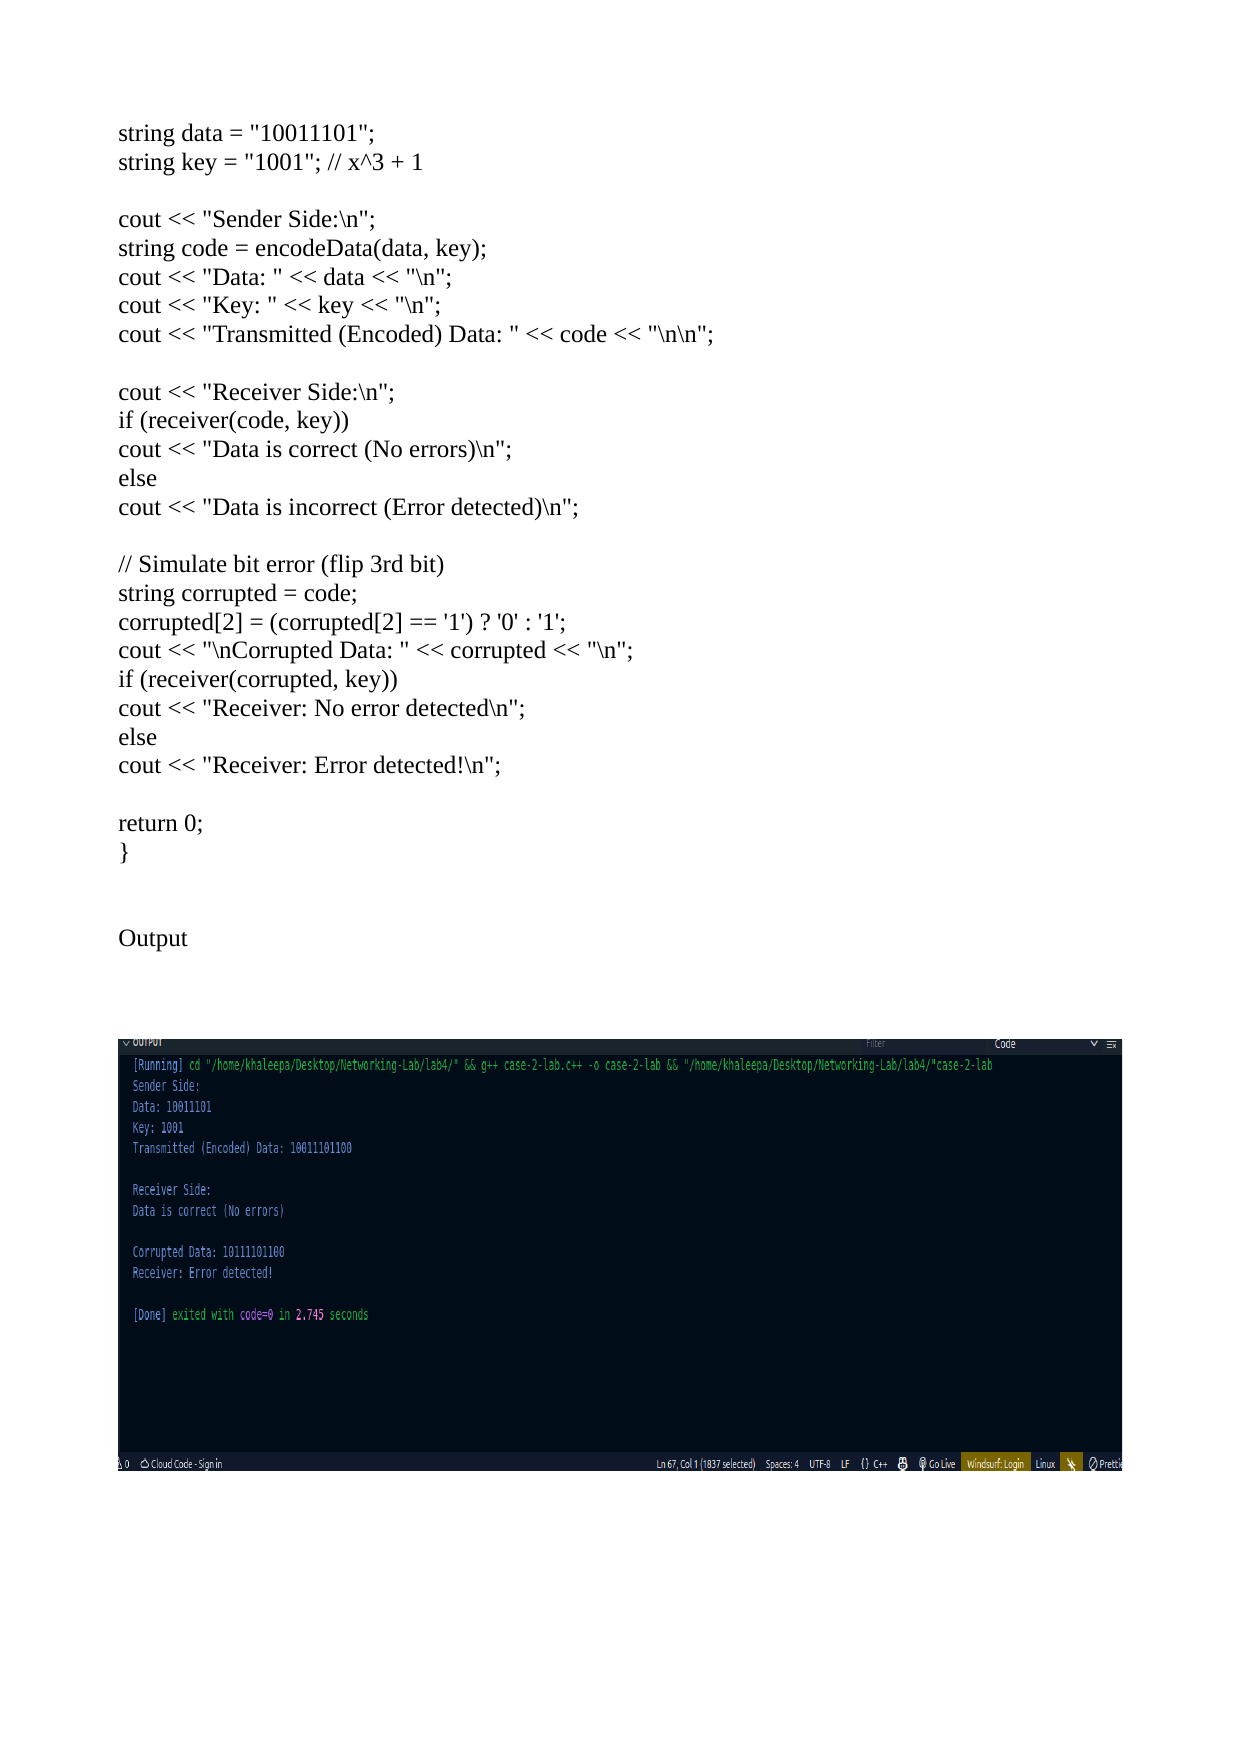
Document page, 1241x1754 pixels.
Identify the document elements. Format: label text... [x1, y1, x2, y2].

text corrupted[2] = (corrupted[2] == '1') ? '0' : '1'; [118, 607, 1122, 636]
text cout << "Data is incorrect (Error detected)\n"; [118, 492, 1122, 521]
text if (receiver(code, key)) [118, 406, 1122, 434]
text cout << "Transmitted (Encoded) Data: " << code << "\n\n"; [118, 319, 1122, 348]
text cout << "Receiver: No error detected\n"; [118, 693, 1122, 722]
text cout << "Key: " << key << "\n"; [118, 291, 1122, 319]
text } [118, 837, 1122, 866]
text cout << "Data is correct (No errors)\n"; [118, 434, 1122, 463]
text string key = "1001"; // x^3 + 1 [118, 147, 1122, 176]
text else [118, 463, 1122, 492]
text else [118, 722, 1122, 751]
text return 0; [118, 808, 1122, 837]
text cout << "Sender Side:\n"; [118, 204, 1122, 233]
text string corrupted = code; [118, 578, 1122, 607]
text cout << "Receiver: Error detected!\n"; [118, 751, 1122, 779]
text Output [118, 923, 1122, 1009]
text if (receiver(corrupted, key)) [118, 664, 1122, 693]
text cout << "\nCorrupted Data: " << corrupted << "\n"; [118, 636, 1122, 664]
text string data = "10011101"; [118, 118, 1122, 147]
picture [118, 1039, 1123, 1471]
text cout << "Data: " << data << "\n"; [118, 262, 1122, 291]
text cout << "Receiver Side:\n"; [118, 377, 1122, 406]
text // Simulate bit error (flip 3rd bit) [118, 549, 1122, 578]
text string code = encodeData(data, key); [118, 233, 1122, 262]
